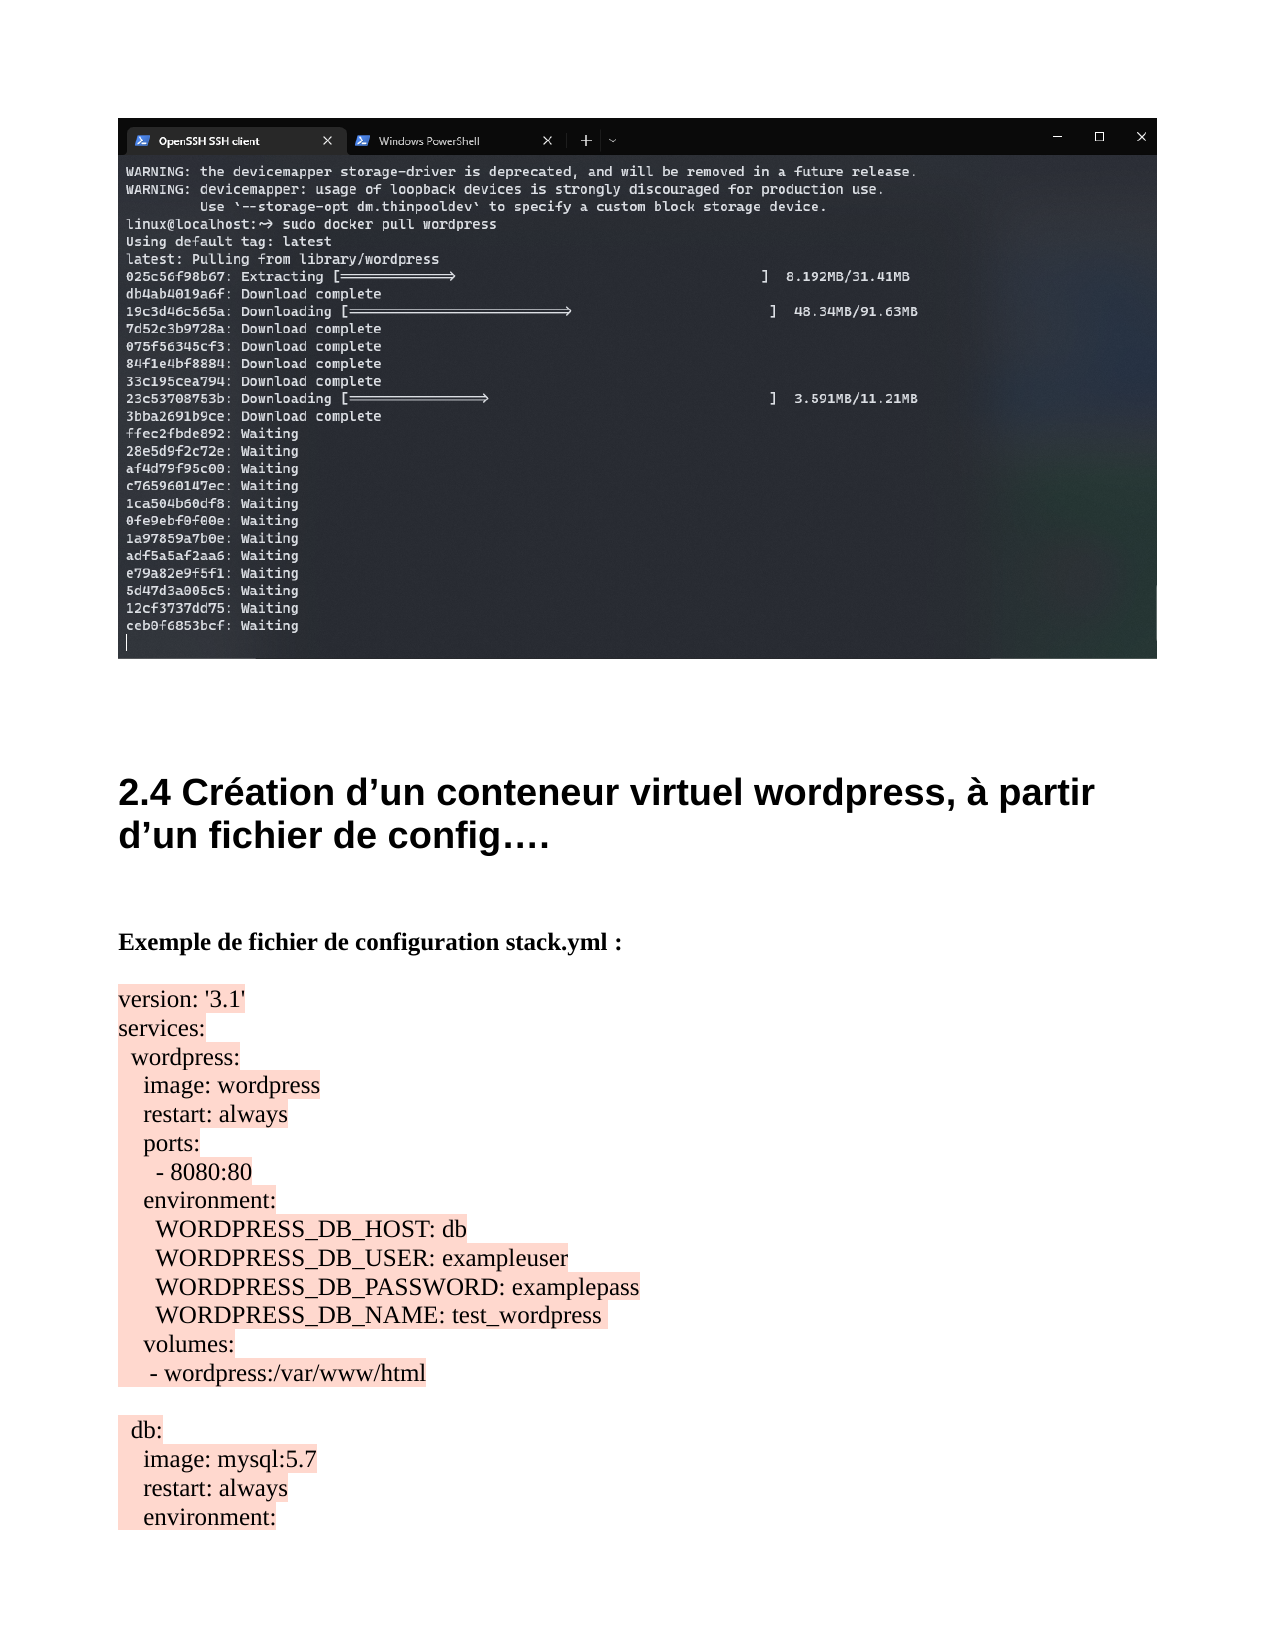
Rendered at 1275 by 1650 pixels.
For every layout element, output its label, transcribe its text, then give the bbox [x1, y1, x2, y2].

text - 8080:80 [118, 1157, 1157, 1185]
text image: wordpress [118, 1070, 1157, 1099]
text environment: [118, 1185, 1157, 1214]
text WORDPRESS_DB_PASSWORD: examplepass [118, 1272, 1157, 1300]
text WORDPRESS_DB_NAME: test_wordpress [118, 1300, 1157, 1329]
text volumes: [118, 1329, 1157, 1358]
text WORDPRESS_DB_HOST: db [118, 1214, 1157, 1243]
text Exemple de fichier de configuration stack.yml : [118, 927, 1157, 955]
text version: '3.1' [118, 984, 1157, 1013]
text ports: [118, 1128, 1157, 1157]
text WORDPRESS_DB_USER: exampleuser [118, 1243, 1157, 1272]
picture [118, 118, 1157, 659]
text environment: [118, 1502, 1157, 1530]
text services: [118, 1013, 1157, 1042]
subtitle 2.4 Création d’un conteneur virtuel wordpress, à partir d’un fichier de config…. [118, 769, 1157, 857]
text restart: always [118, 1473, 1157, 1502]
text restart: always [118, 1099, 1157, 1128]
text - wordpress:/var/www/html [118, 1358, 1157, 1387]
text db: [118, 1415, 1157, 1444]
text wordpress: [118, 1042, 1157, 1070]
text image: mysql:5.7 [118, 1444, 1157, 1473]
